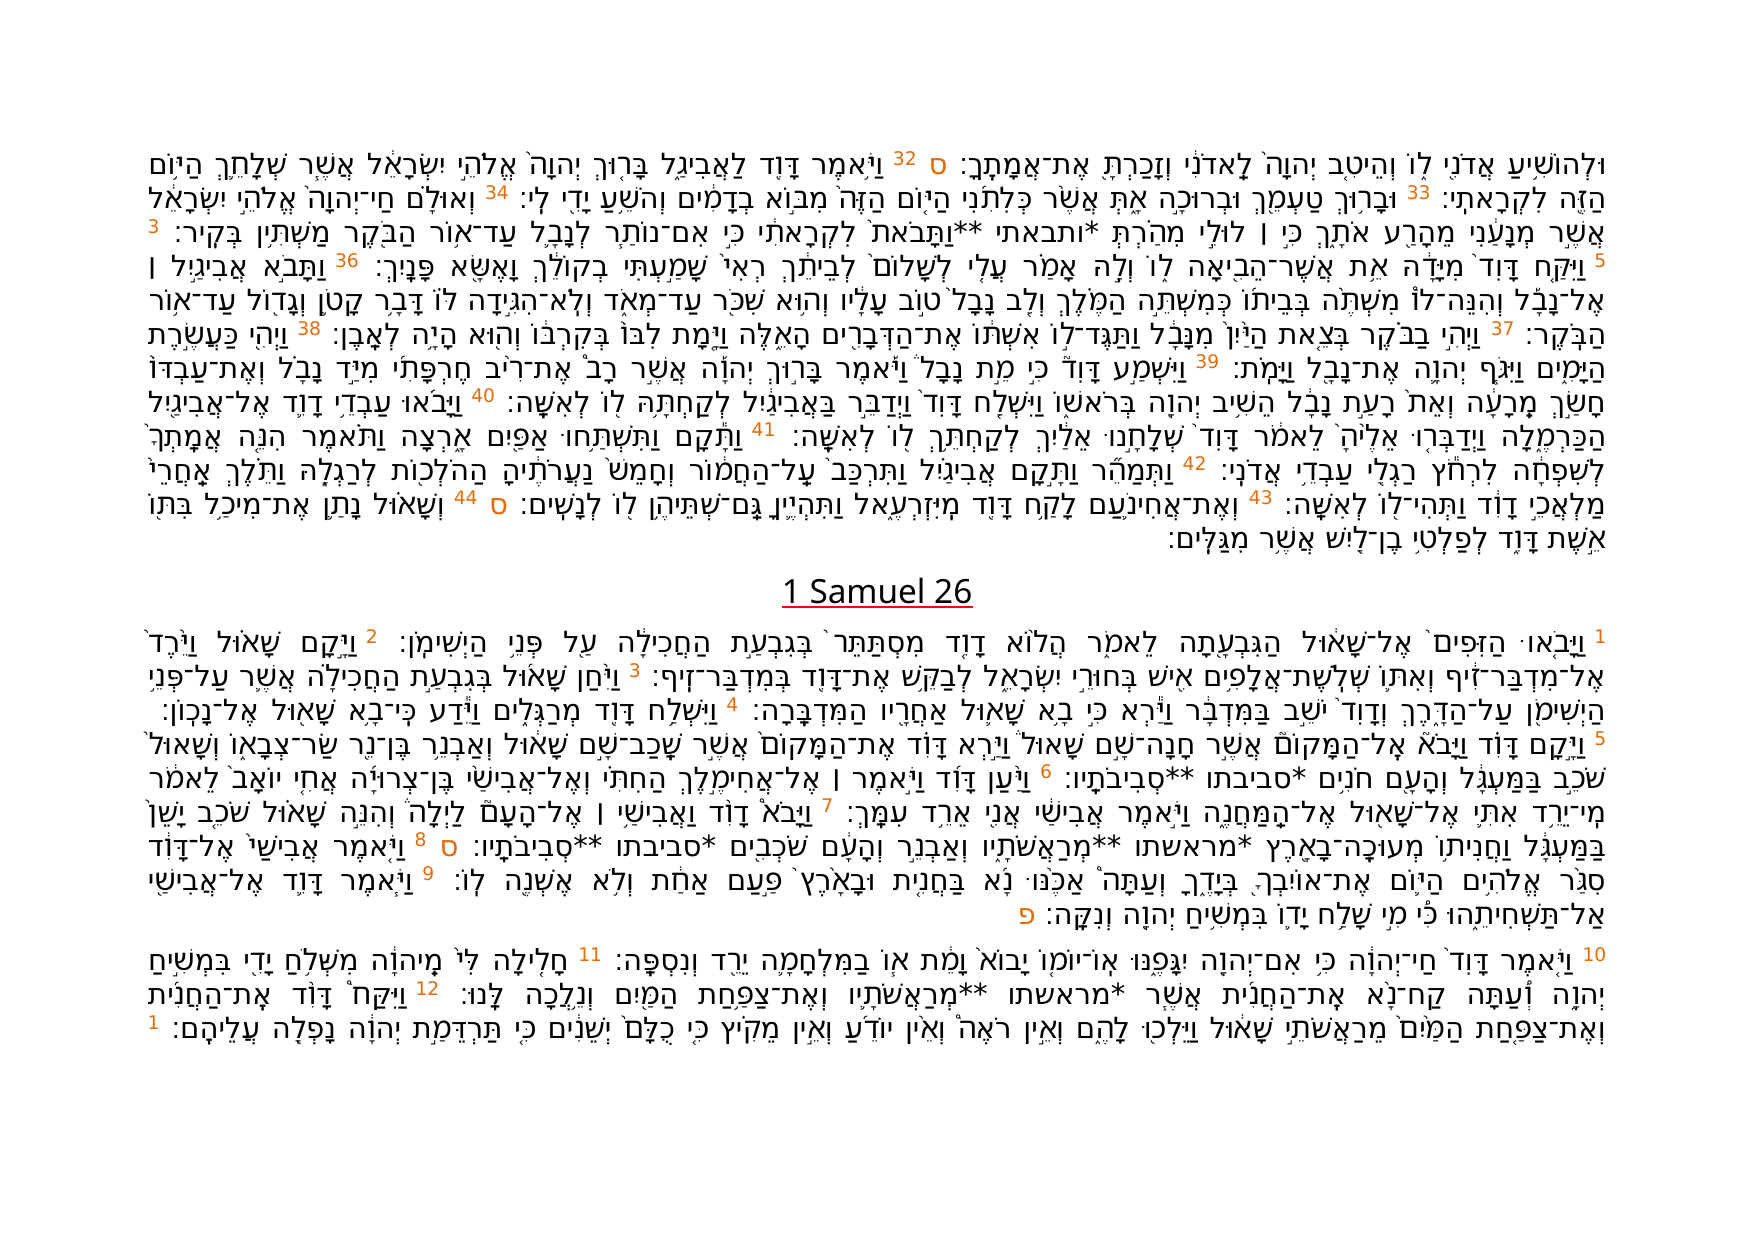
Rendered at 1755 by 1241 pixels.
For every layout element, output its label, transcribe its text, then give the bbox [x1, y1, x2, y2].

text 1 וַיָּבֹ֤אוּ הַזִּפִים֙ אֶל־שָׁא֔וּל הַגִּבְעָ֖תָה לֵאמֹ֑ר הֲל֨וֹא דָוִ֤ד מִסְתַּתֵּר֙ בְּגִבְעַ֣ת הַחֲכִילָ֔ה עַ֖ל פְּנֵ֥י הַיְשִׁימֹֽן׃ 2 וַיָּ֣קָם שָׁא֗וּל וַיֵּ֙רֶד֙ אֶל־מִדְבַּר־זִ֔יף וְאִתּ֛וֹ שְׁלֹֽשֶׁת־אֲלָפִ֥ים אִ֖ישׁ בְּחוּרֵ֣י יִשְׂרָאֵ֑ל לְבַקֵּ֥שׁ אֶת־דָּוִ֖ד בְּמִדְבַּר־זִֽיף׃ ‬‬‬3 וַיִּ֨חַן שָׁא֜וּל בְּגִבְעַ֣ת הַחֲכִילָ֗ה אֲשֶׁ֛ר עַל־פְּנֵ֥י הַיְשִׁימֹ֖ן עַל־הַדָּ֑רֶךְ וְדָוִד֙ יֹשֵׁ֣ב בַּמִּדְבָּ֔ר וַיַּ֕רְא כִּ֣י בָ֥א שָׁא֛וּל אַחֲרָ֖יו הַמִּדְבָּֽרָה׃ ‬‬‬4 וַיִּשְׁלַ֥ח דָּוִ֖ד מְרַגְּלִ֑ים וַיֵּ֕דַע כִּֽי־בָ֥א שָׁא֖וּל אֶל־נָכֽוֹן׃ ‬‬‬5 וַיָּ֣קָם דָּוִ֗ד וַיָּבֹא֮ אֶֽל־הַמָּקוֹם֮ אֲשֶׁ֣ר חָנָה־שָׁ֣ם שָׁאוּל֒ וַיַּ֣רְא דָּוִ֗ד אֶת־הַמָּקוֹם֙ אֲשֶׁ֣ר שָֽׁכַב־שָׁ֣ם שָׁא֔וּל וְאַבְנֵ֥ר בֶּן־נֵ֖ר שַׂר־צְבָא֑וֹ וְשָׁאוּל֙ שֹׁכֵ֣ב בַּמַּעְגָּ֔ל וְהָעָ֖ם חֹנִ֥ים *סביבתו **סְבִיבֹתָֽיו׃ ‬‬‬6 וַיַּ֨עַן דָּוִ֜ד וַיֹּ֣אמֶר ׀ אֶל־אֲחִימֶ֣לֶךְ הַחִתִּ֗י וְאֶל־אֲבִישַׁ֨י בֶּן־צְרוּיָ֜ה אֲחִ֤י יוֹאָב֙ לֵאמֹ֔ר מִֽי־יֵרֵ֥ד אִתִּ֛י אֶל־שָׁא֖וּל אֶל־הַֽמַּחֲנֶ֑ה וַיֹּ֣אמֶר אֲבִישַׁ֔י אֲנִ֖י אֵרֵ֥ד עִמָּֽךְ׃ ‬‬‬7 וַיָּבֹא֩ דָוִ֨ד וַאֲבִישַׁ֥י ׀ אֶל־הָעָם֮ לַיְלָה֒ וְהִנֵּ֣ה שָׁא֗וּל שֹׁכֵ֤ב יָשֵׁן֙ בַּמַּעְגָּ֔ל וַחֲנִית֥וֹ מְעוּכָֽה־בָאָ֖רֶץ *מראשתו **מְרַאֲשֹׁתָ֑יו וְאַבְנֵ֣ר וְהָעָ֔ם שֹׁכְבִ֖ים *סביבתו **סְבִיבֹתָֽיו׃ ס ‬‬‬8 וַיֹּ֤אמֶר אֲבִישַׁי֙ אֶל־דָּוִ֔ד סִגַּ֨ר אֱלֹהִ֥ים הַיּ֛וֹם אֶת־אוֹיִבְךָ֖ בְּיָדֶ֑ךָ וְעַתָּה֩ אַכֶּ֨נּוּ נָ֜א בַּחֲנִ֤ית וּבָאָ֙רֶץ֙ פַּ֣עַם אַחַ֔ת וְלֹ֥א אֶשְׁנֶ֖ה לֽוֹ׃ ‬‬‬9 וַיֹּ֧אמֶר דָּוִ֛ד אֶל־אֲבִישַׁ֖י אַל־תַּשְׁחִיתֵ֑הוּ כִּ֠י מִ֣י שָׁלַ֥ח יָד֛וֹ בִּמְשִׁ֥יחַ יְהוָ֖ה וְנִקָּֽה׃ פ ‬‬‬‬‬‬‬‬‬‬‬ [148, 626, 1606, 931]
text 1 Samuel 26‬‬ [148, 568, 1606, 613]
text 10 וַיֹּ֤אמֶר דָּוִד֙ חַי־יְהוָ֔ה כִּ֥י אִם־יְהוָ֖ה יִגָּפֶ֑נּוּ אֽוֹ־יוֹמ֤וֹ יָבוֹא֙ וָמֵ֔ת א֧וֹ בַמִּלְחָמָ֛ה יֵרֵ֖ד וְנִסְפָּֽה׃ ‬‬‬11 חָלִ֤ילָה לִּי֙ מֵֽיהוָ֔ה מִשְּׁלֹ֥חַ יָדִ֖י בִּמְשִׁ֣יחַ יְהוָ֑ה וְ֠עַתָּה קַח־נָ֨א אֶֽת־הַחֲנִ֜ית אֲשֶׁ֧ר *מראשתו **מְרַאֲשֹׁתָ֛יו וְאֶת־צַפַּ֥חַת הַמַּ֖יִם וְנֵ֥לֲכָה לָּֽנוּ׃ ‬‬‬12 וַיִּקַּח֩ דָּוִ֨ד אֶֽת־הַחֲנִ֜ית וְאֶת־צַפַּ֤חַת הַמַּ֙יִם֙ מֵרַאֲשֹׁתֵ֣י שָׁא֔וּל וַיֵּלְכ֖וּ לָהֶ֑ם וְאֵ֣ין רֹאֶה֩ וְאֵ֨ין יוֹדֵ֜עַ וְאֵ֣ין מֵקִ֗יץ כִּ֤י כֻלָּם֙ יְשֵׁנִ֔ים כִּ֚י תַּרְדֵּמַ֣ת יְהוָ֔ה נָפְלָ֖ה עֲלֵיהֶֽם׃ ‬‬‬13 וַיַּעֲבֹ֤ר דָּוִד֙ הָעֵ֔בֶר וַיַּעֲמֹ֥ד עַל־רֹאשׁ־הָהָ֖ר מֵֽרָחֹ֑ק רַ֥ב הַמָּק֖וֹם בֵּינֵיהֶֽם׃ ‬‬‬14 וַיִּקְרָ֨א דָוִ֜ד אֶל־הָעָ֗ם וְאֶל־אַבְנֵ֤ר בֶּן־נֵר֙ לֵאמֹ֔ר הֲל֥וֹא תַעֲנֶ֖ה אַבְנֵ֑ר וַיַּ֤עַן אַבְנֵר֙ וַיֹּ֔אמֶר מִ֥י אַתָּ֖ה קָרָ֥אתָ אֶל־הַמֶּֽלֶךְ׃ פ ‬‬‬‬‬‬‬‬ [148, 944, 1606, 1046]
text 1 וַיָּ֣מָת שְׁמוּאֵ֔ל וַיִּקָּבְצ֤וּ כָל־יִשְׂרָאֵל֙ וַיִּסְפְּדוּ־ל֔וֹ וַיִּקְבְּרֻ֥הוּ בְּבֵית֖וֹ בָּרָמָ֑ה וַיָּ֣קָם דָּוִ֔ד וַיֵּ֖רֶד אֶל־מִדְבַּ֥ר פָּארָֽן׃ ס 2 וְאִ֨ישׁ בְּמָע֜וֹן וּמַעֲשֵׂ֣הוּ בַכַּרְמֶ֗ל וְהָאִישׁ֙ גָּד֣וֹל מְאֹ֔ד וְל֛וֹ צֹ֥אן שְׁלֹֽשֶׁת־אֲלָפִ֖ים וְאֶ֣לֶף עִזִּ֑ים וַיְהִ֛י בִּגְזֹ֥ז אֶת־צֹאנ֖וֹ בַּכַּרְמֶֽל׃ ‬‬‬3 וְשֵׁ֤ם הָאִישׁ֙ נָבָ֔ל וְשֵׁ֥ם אִשְׁתּ֖וֹ אֲבִגָ֑יִל וְהָאִשָּׁ֤ה טֽוֹבַת־שֶׂ֙כֶל֙ וִ֣יפַת תֹּ֔אַר וְהָאִ֥ישׁ קָשֶׁ֛ה וְרַ֥ע מַעֲלָלִ֖ים וְה֥וּא *כלבו **כָלִבִּֽי׃ ‬‬‬4 וַיִּשְׁמַ֥ע דָּוִ֖ד בַּמִּדְבָּ֑ר כִּֽי־גֹזֵ֥ז נָבָ֖ל אֶת־צֹאנֽוֹ׃ ‬‬‬5 וַיִּשְׁלַ֥ח דָּוִ֖ד עֲשָׂרָ֣ה נְעָרִ֑ים וַיֹּ֨אמֶר דָּוִ֜ד לַנְּעָרִ֗ים עֲל֤וּ כַרְמֶ֙לָה֙ וּבָאתֶ֣ם אֶל־נָבָ֔ל וּשְׁאֶלְתֶּם־ל֥וֹ בִשְׁמִ֖י לְשָׁלֽוֹם׃ ‬‬‬6 וַאֲמַרְתֶּ֥ם כֹּ֖ה לֶחָ֑י וְאַתָּ֤ה שָׁלוֹם֙ וּבֵיתְךָ֣ שָׁל֔וֹם וְכֹ֥ל אֲשֶׁר־לְךָ֖ שָׁלֽוֹם׃ ‬‬‬7 וְעַתָּ֣ה שָׁמַ֔עְתִּי כִּ֥י גֹזְזִ֖ים לָ֑ךְ עַתָּ֗ה הָרֹעִ֤ים אֲשֶׁר־לְךָ֙ הָי֣וּ עִמָּ֔נוּ לֹ֣א הֶכְלַמְנ֗וּם וְלֹֽא־נִפְקַ֤ד לָהֶם֙ מְא֔וּמָה כָּל־יְמֵ֖י הֱיוֹתָ֥ם בַּכַּרְמֶֽל׃ ‬‬‬8 שְׁאַ֨ל אֶת־נְעָרֶ֜יךָ וְיַגִּ֣ידוּ לָ֗ךְ וְיִמְצְא֨וּ הַנְּעָרִ֥ים חֵן֙ בְּעֵינֶ֔יךָ כִּֽי־עַל־י֥וֹם ט֖וֹב בָּ֑נוּ תְּנָה־נָּ֗א אֵת֩ אֲשֶׁ֨ר תִּמְצָ֤א יָֽדְךָ֙ לַעֲבָדֶ֔יךָ וּלְבִנְךָ֖ לְדָוִֽד׃ ‬‬‬9 וַיָּבֹ֙אוּ֙ נַעֲרֵ֣י דָוִ֔ד וַיְדַבְּר֧וּ אֶל־נָבָ֛ל כְּכָל־הַדְּבָרִ֥ים הָאֵ֖לֶּה בְּשֵׁ֣ם דָּוִ֑ד וַיָּנֽוּחוּ׃ ‬‬‬10 וַיַּ֨עַן נָבָ֜ל אֶת־עַבְדֵ֤י דָוִד֙ וַיֹּ֔אמֶר מִ֥י דָוִ֖ד וּמִ֣י בֶן־יִשָׁ֑י הַיּוֹם֙ רַבּ֣וּ עֲבָדִ֔ים הַמִּתְפָּ֣רְצִ֔ים אִ֖ישׁ מִפְּנֵ֥י אֲדֹנָֽיו׃ ‬‬‬11 וְלָקַחְתִּ֤י אֶת־לַחְמִי֙ וְאֶת־מֵימַ֔י וְאֵת֙ טִבְחָתִ֔י אֲשֶׁ֥ר טָבַ֖חְתִּי לְגֹֽזְזָ֑י וְנָֽתַתִּי֙ לַֽאֲנָשִׁ֔ים אֲשֶׁר֙ לֹ֣א יָדַ֔עְתִּי אֵ֥י מִזֶּ֖ה הֵֽמָּה׃ ‬‬‬12 וַיַּהַפְכ֥וּ נַעֲרֵֽי־דָוִ֖ד לְדַרְכָּ֑ם וַיָּשֻׁ֙בוּ֙ וַיָּבֹ֔אוּ וַיַּגִּ֣דוּ ל֔וֹ כְּכֹ֖ל הַדְּבָרִ֥ים הָאֵֽלֶּה׃ ‬‬‬13 וַיֹּאמֶר֩ דָּוִ֨ד לַאֲנָשָׁ֜יו חִגְר֣וּ ׀ אִ֣ישׁ אֶת־חַרְבּ֗וֹ וַֽיַּחְגְּרוּ֙ אִ֣ישׁ אֶת־חַרְבּ֔וֹ וַיַּחְגֹּ֥ר גַּם־דָּוִ֖ד אֶת־חַרְבּ֑וֹ וַֽיַּעֲל֣וּ ׀ אַחֲרֵ֣י דָוִ֗ד כְּאַרְבַּ֤ע מֵאוֹת֙ אִ֔ישׁ וּמָאתַ֖יִם יָשְׁב֥וּ עַל־הַכֵּלִֽים׃ ‬‬‬14 וְלַאֲבִיגַ֙יִל֙ אֵ֣שֶׁת נָבָ֔ל הִגִּ֧יד נַֽעַר־אֶחָ֛ד מֵהַנְּעָרִ֖ים לֵאמֹ֑ר הִנֵּ֣ה שָׁלַח֩ דָּוִ֨ד מַלְאָכִ֧ים ׀ מֵֽהַמִּדְבָּ֛ר לְבָרֵ֥ךְ אֶת־אֲדֹנֵ֖ינוּ וַיָּ֥עַט בָּהֶֽם׃ ‬‬‬15 וְהָ֣אֲנָשִׁ֔ים טֹבִ֥ים לָ֖נוּ מְאֹ֑ד וְלֹ֤א הָכְלַ֙מְנוּ֙ וְלֹֽא־פָקַ֣דְנוּ מְא֔וּמָה כָּל־יְמֵי֙ הִתְהַלַּ֣כְנוּ אִתָּ֔ם בִּֽהְיוֹתֵ֖נוּ בַּשָּׂדֶֽה׃ ‬‬‬16 חוֹמָה֙ הָי֣וּ עָלֵ֔ינוּ גַּם־לַ֖יְלָה גַּם־יוֹמָ֑ם כָּל־יְמֵ֛י הֱיוֹתֵ֥נוּ עִמָּ֖ם רֹעִ֥ים הַצֹּֽאן׃ ‬‬‬17 וְעַתָּ֗ה דְּעִ֤י וּרְאִי֙ מַֽה־תַּעֲשִׂ֔י כִּֽי־כָלְתָ֧ה הָרָעָ֛ה אֶל־אֲדֹנֵ֖ינוּ וְעַ֣ל כָּל־בֵּית֑וֹ וְהוּא֙ בֶּן־בְּלִיַּ֔עַל מִדַּבֵּ֖ר אֵלָֽיו׃ ‬‬‬18 וַתְּמַהֵ֣ר *אבוגיל **אֲבִיגַ֡יִל וַתִּקַּח֩ מָאתַ֨יִם לֶ֜חֶם וּשְׁנַ֣יִם נִבְלֵי־יַ֗יִן וְחָמֵ֨שׁ צֹ֤אן *עשוות **עֲשׂוּיֹת֙ וְחָמֵ֤שׁ סְאִים֙ קָלִ֔י וּמֵאָ֥ה צִמֻּקִ֖ים וּמָאתַ֣יִם דְּבֵלִ֑ים וַתָּ֖שֶׂם עַל־הַחֲמֹרִֽים׃ ‬‬‬19 וַתֹּ֤אמֶר לִנְעָרֶ֙יהָ֙ עִבְר֣וּ לְפָנַ֔י הִנְנִ֖י אַחֲרֵיכֶ֣ם בָּאָ֑ה וּלְאִישָׁ֥הּ נָבָ֖ל לֹ֥א הִגִּֽידָה׃ ‬‬‬20 וְהָיָ֞ה הִ֣יא ׀ רֹכֶ֣בֶת עַֽל־הַחֲמ֗וֹר וְיֹרֶ֙דֶת֙ בְּסֵ֣תֶר הָהָ֔ר וְהִנֵּ֤ה דָוִד֙ וַאֲנָשָׁ֔יו יֹרְדִ֖ים לִקְרָאתָ֑הּ וַתִּפְגֹּ֖שׁ אֹתָֽם׃ ‬‬‬21 וְדָוִ֣ד אָמַ֗ר אַךְ֩ לַשֶּׁ֨קֶר שָׁמַ֜רְתִּי אֶֽת־כָּל־אֲשֶׁ֤ר לָזֶה֙ בַּמִּדְבָּ֔ר וְלֹא־נִפְקַ֥ד מִכָּל־אֲשֶׁר־ל֖וֹ מְא֑וּמָה וַיָּֽשֶׁב־לִ֥י רָעָ֖ה תַּ֥חַת טוֹבָֽה׃ ‬‬‬22 כֹּה־יַעֲשֶׂ֧ה אֱלֹהִ֛ים לְאֹיְבֵ֥י דָוִ֖ד וְכֹ֣ה יֹסִ֑יף אִם־אַשְׁאִ֧יר מִכָּל־אֲשֶׁר־ל֛וֹ עַד־הַבֹּ֖קֶר מַשְׁתִּ֥ין בְּקִֽיר׃ ‬‬‬23 וַתֵּ֤רֶא אֲבִיגַ֙יִל֙ אֶת־דָּוִ֔ד וַתְּמַהֵ֕ר וַתֵּ֖רֶד מֵעַ֣ל הַחֲמ֑וֹר וַתִּפֹּ֞ל לְאַפֵּ֤י דָוִד֙ עַל־פָּנֶ֔יהָ וַתִּשְׁתַּ֖חוּ אָֽרֶץ׃ ‬‬‬24 וַתִּפֹּל֙ עַל־רַגְלָ֔יו וַתֹּ֕אמֶר בִּי־אֲנִ֥י אֲדֹנִ֖י הֶֽעָוֺ֑ן וּֽתְדַבֶּר־נָ֤א אֲמָֽתְךָ֙ בְּאָזְנֶ֔יךָ וּשְׁמַ֕ע אֵ֖ת דִּבְרֵ֥י אֲמָתֶֽךָ׃ ‬‬‬25 אַל־נָ֣א יָשִׂ֣ים אֲדֹנִ֣י ׀ אֶת־לִבּ֡וֹ אֶל־אִישׁ֩ הַבְּלִיַּ֨עַל הַזֶּ֜ה עַל־נָבָ֗ל כִּ֤י כִשְׁמוֹ֙ כֶּן־ה֔וּא נָבָ֣ל שְׁמ֔וֹ וּנְבָלָ֖ה עִמּ֑וֹ וֽ͏ַאֲנִי֙ אֲמָ֣תְךָ֔ לֹ֥א רָאִ֛יתִי אֶת־נַעֲרֵ֥י אֲדֹנִ֖י אֲשֶׁ֥ר שָׁלָֽחְתָּ׃ ‬‬‬26 וְעַתָּ֣ה אֲדֹנִ֗י חַי־יְהוָ֤ה וְחֵֽי־נַפְשְׁךָ֙ אֲשֶׁ֨ר מְנָעֲךָ֤ יְהוָה֙ מִבּ֣וֹא בְדָמִ֔ים וְהוֹשֵׁ֥עַ יָדְךָ֖ לָ֑ךְ וְעַתָּ֗ה יִֽהְי֤וּ כְנָבָל֙ אֹיְבֶ֔יךָ וְהַֽמְבַקְשִׁ֥ים אֶל־אֲדֹנִ֖י רָעָֽה׃ ‬‬‬27 וְעַתָּה֙ הַבְּרָכָ֣ה הַזֹּ֔את אֲשֶׁר־הֵבִ֥יא שִׁפְחָתְךָ֖ לַֽאדֹנִ֑י וְנִתְּנָה֙ לַנְּעָרִ֔ים הַמִּֽתְהַלְּכִ֖ים בְּרַגְלֵ֥י אֲדֹנִֽי׃ ‬‬‬28 שָׂ֥א נָ֖א לְפֶ֣שַׁע אֲמָתֶ֑ךָ כִּ֣י עָשֹֽׂה־יַעֲשֶׂה֩ יְהוָ֨ה לַֽאדֹנִ֜י בַּ֣יִת נֶאֱמָ֗ן כִּי־מִלְחֲמ֤וֹת יְהוָה֙ אֲדֹנִ֣י נִלְחָ֔ם וְרָעָ֛ה לֹא־תִמָּצֵ֥א בְךָ֖ מִיָּמֶֽיךָ׃ ‬‬‬29 וַיָּ֤קָם אָדָם֙ לִרְדָפְךָ֔ וּלְבַקֵּ֖שׁ אֶת־נַפְשֶׁ֑ךָ וְֽהָיְתָה֩ נֶ֨פֶשׁ אֲדֹנִ֜י צְרוּרָ֣ה ׀ בִּצְר֣וֹר הַחַיִּ֗ים אֵ֚ת יְהוָ֣ה אֱלֹהֶ֔יךָ וְאֵ֨ת נֶ֤פֶשׁ אֹיְבֶ֙יךָ֙ יְקַלְּעֶ֔נָּה בְּת֖וֹךְ כַּ֥ף הַקָּֽלַע׃ ‬‬‬30 וְהָיָ֗ה כִּֽי־יַעֲשֶׂ֤ה יְהוָה֙ לַֽאדֹנִ֔י כְּכֹ֛ל אֲשֶׁר־דִּבֶּ֥ר אֶת־הַטּוֹבָ֖ה עָלֶ֑יךָ וְצִוְּךָ֥ לְנָגִ֖יד עַל־יִשְׂרָאֵֽל׃ ‬‬‬31 וְלֹ֣א תִהְיֶ֣ה זֹ֣את ׀ לְךָ֡ לְפוּקָה֩ וּלְמִכְשׁ֨וֹל לֵ֜ב לַאדֹנִ֗י וְלִשְׁפָּךְ־דָּם֙ חִנָּ֔ם וּלְהוֹשִׁ֥יעַ אֲדֹנִ֖י ל֑וֹ וְהֵיטִ֤ב יְהוָה֙ לַֽאדֹנִ֔י וְזָכַרְתָּ֖ אֶת־אֲמָתֶֽךָ׃ ס ‬‬‬32 וַיֹּ֥אמֶר דָּוִ֖ד לַאֲבִיגַ֑ל בָּר֤וּךְ יְהוָה֙ אֱלֹהֵ֣י יִשְׂרָאֵ֔ל אֲשֶׁ֧ר שְׁלָחֵ֛ךְ הַיּ֥וֹם הַזֶּ֖ה לִקְרָאתִֽי׃ ‬‬‬33 וּבָר֥וּךְ טַעְמֵ֖ךְ וּבְרוּכָ֣ה אָ֑תְּ אֲשֶׁ֨ר כְּלִתִ֜נִי הַיּ֤וֹם הַזֶּה֙ מִבּ֣וֹא בְדָמִ֔ים וְהֹשֵׁ֥עַ יָדִ֖י לִֽי׃ ‬‬‬34 וְאוּלָ֗ם חַי־יְהוָה֙ אֱלֹהֵ֣י יִשְׂרָאֵ֔ל אֲשֶׁ֣ר מְנָעַ֔נִי מֵהָרַ֖ע אֹתָ֑ךְ כִּ֣י ׀ לוּלֵ֣י מִהַ֗רְתְּ *ותבאתי **וַתָּבֹאת֙ לִקְרָאתִ֔י כִּ֣י אִם־נוֹתַ֧ר לְנָבָ֛ל עַד־א֥וֹר הַבֹּ֖קֶר מַשְׁתִּ֥ין בְּקִֽיר׃ ‬‬‬35 וַיִּקַּ֤ח דָּוִד֙ מִיָּדָ֔הּ אֵ֥ת אֲשֶׁר־הֵבִ֖יאָה ל֑וֹ וְלָ֣הּ אָמַ֗ר עֲלִ֤י לְשָׁלוֹם֙ לְבֵיתֵ֔ךְ רְאִי֙ שָׁמַ֣עְתִּי בְקוֹלֵ֔ךְ וָאֶשָּׂ֖א פָּנָֽיִךְ׃ ‬‬‬36 וַתָּבֹ֣א אֲבִיגַ֣יִל ׀ אֶל־נָבָ֡ל וְהִנֵּה־לוֹ֩ מִשְׁתֶּ֨ה בְּבֵית֜וֹ כְּמִשְׁתֵּ֣ה הַמֶּ֗לֶךְ וְלֵ֤ב נָבָל֙ ט֣וֹב עָלָ֔יו וְה֥וּא שִׁכֹּ֖ר עַד־מְאֹ֑ד וְלֹֽא־הִגִּ֣ידָה לּ֗וֹ דָּבָ֥ר קָטֹ֛ן וְגָד֖וֹל עַד־א֥וֹר הַבֹּֽקֶר׃ ‬‬‬37 וַיְהִ֣י בַבֹּ֗קֶר בְּצֵ֤את הַיַּ֙יִן֙ מִנָּבָ֔ל וַתַּגֶּד־ל֣וֹ אִשְׁתּ֔וֹ אֶת־הַדְּבָרִ֖ים הָאֵ֑לֶּה וַיָּ֤מָת לִבּוֹ֙ בְּקִרְבּ֔וֹ וְה֖וּא הָיָ֥ה לְאָֽבֶן׃ ‬‬‬38 וַיְהִ֖י כַּעֲשֶׂ֣רֶת הַיָּמִ֑ים וַיִּגֹּ֧ף יְהוָ֛ה אֶת־נָבָ֖ל וַיָּמֹֽת׃ ‬‬‬39 וַיִּשְׁמַ֣ע דָּוִד֮ כִּ֣י מֵ֣ת נָבָל֒ וַיֹּ֡אמֶר בָּר֣וּךְ יְהוָ֡ה אֲשֶׁ֣ר רָב֩ אֶת־רִ֨יב חֶרְפָּתִ֜י מִיַּ֣ד נָבָ֗ל וְאֶת־עַבְדּוֹ֙ חָשַׂ֣ךְ מֵֽרָעָ֔ה וְאֵת֙ רָעַ֣ת נָבָ֔ל הֵשִׁ֥יב יְהוָ֖ה בְּרֹאשׁ֑וֹ וַיִּשְׁלַ֤ח דָּוִד֙ וַיְדַבֵּ֣ר בַּאֲבִיגַ֔יִל לְקַחְתָּ֥הּ ל֖וֹ לְאִשָּֽׁה׃ ‬‬‬40 וַיָּבֹ֜אוּ עַבְדֵ֥י דָוִ֛ד אֶל־אֲבִיגַ֖יִל הַכַּרְמֶ֑לָה וַיְדַבְּר֤וּ אֵלֶ֙יהָ֙ לֵאמֹ֔ר דָּוִד֙ שְׁלָחָ֣נוּ אֵלַ֔יִךְ לְקַחְתֵּ֥ךְ ל֖וֹ לְאִשָּֽׁה׃ ‬‬‬41 וַתָּ֕קָם וַתִּשְׁתַּ֥חוּ אַפַּ֖יִם אָ֑רְצָה וַתֹּ֗אמֶר הִנֵּ֤ה אֲמָֽתְךָ֙ לְשִׁפְחָ֔ה לִרְחֹ֕ץ רַגְלֵ֖י עַבְדֵ֥י אֲדֹנִֽי׃ ‬‬‬42 וַתְּמַהֵ֞ר וַתָּ֣קָם אֲבִיגַ֗יִל וַתִּרְכַּב֙ עַֽל־הַחֲמ֔וֹר וְחָמֵשׁ֙ נַעֲרֹתֶ֔יהָ הַהֹלְכ֖וֹת לְרַגְלָ֑הּ וַתֵּ֗לֶךְ אַֽחֲרֵי֙ מַלְאֲכֵ֣י דָוִ֔ד וַתְּהִי־ל֖וֹ לְאִשָּֽׁה׃ ‬‬‬43 וְאֶת־אֲחִינֹ֛עַם לָקַ֥ח דָּוִ֖ד מִֽיִּזְרְעֶ֑אל וַתִּהְיֶ֛יןָ גַּֽם־שְׁתֵּיהֶ֥ן ל֖וֹ לְנָשִֽׁים׃ ס ‬‬‬44 וְשָׁא֗וּל נָתַ֛ן אֶת־מִיכַ֥ל בִּתּ֖וֹ אֵ֣שֶׁת דָּוִ֑ד לְפַלְטִ֥י בֶן־לַ֖יִשׁ אֲשֶׁ֥ר מִגַּלִּֽים׃ ‬‬‬‬‬‬‬‬‬‬‬‬‬‬‬‬‬‬‬‬‬‬‬‬‬‬‬‬‬‬‬‬‬‬‬‬‬‬‬‬‬‬‬‬‬‬ [148, 148, 1606, 555]
